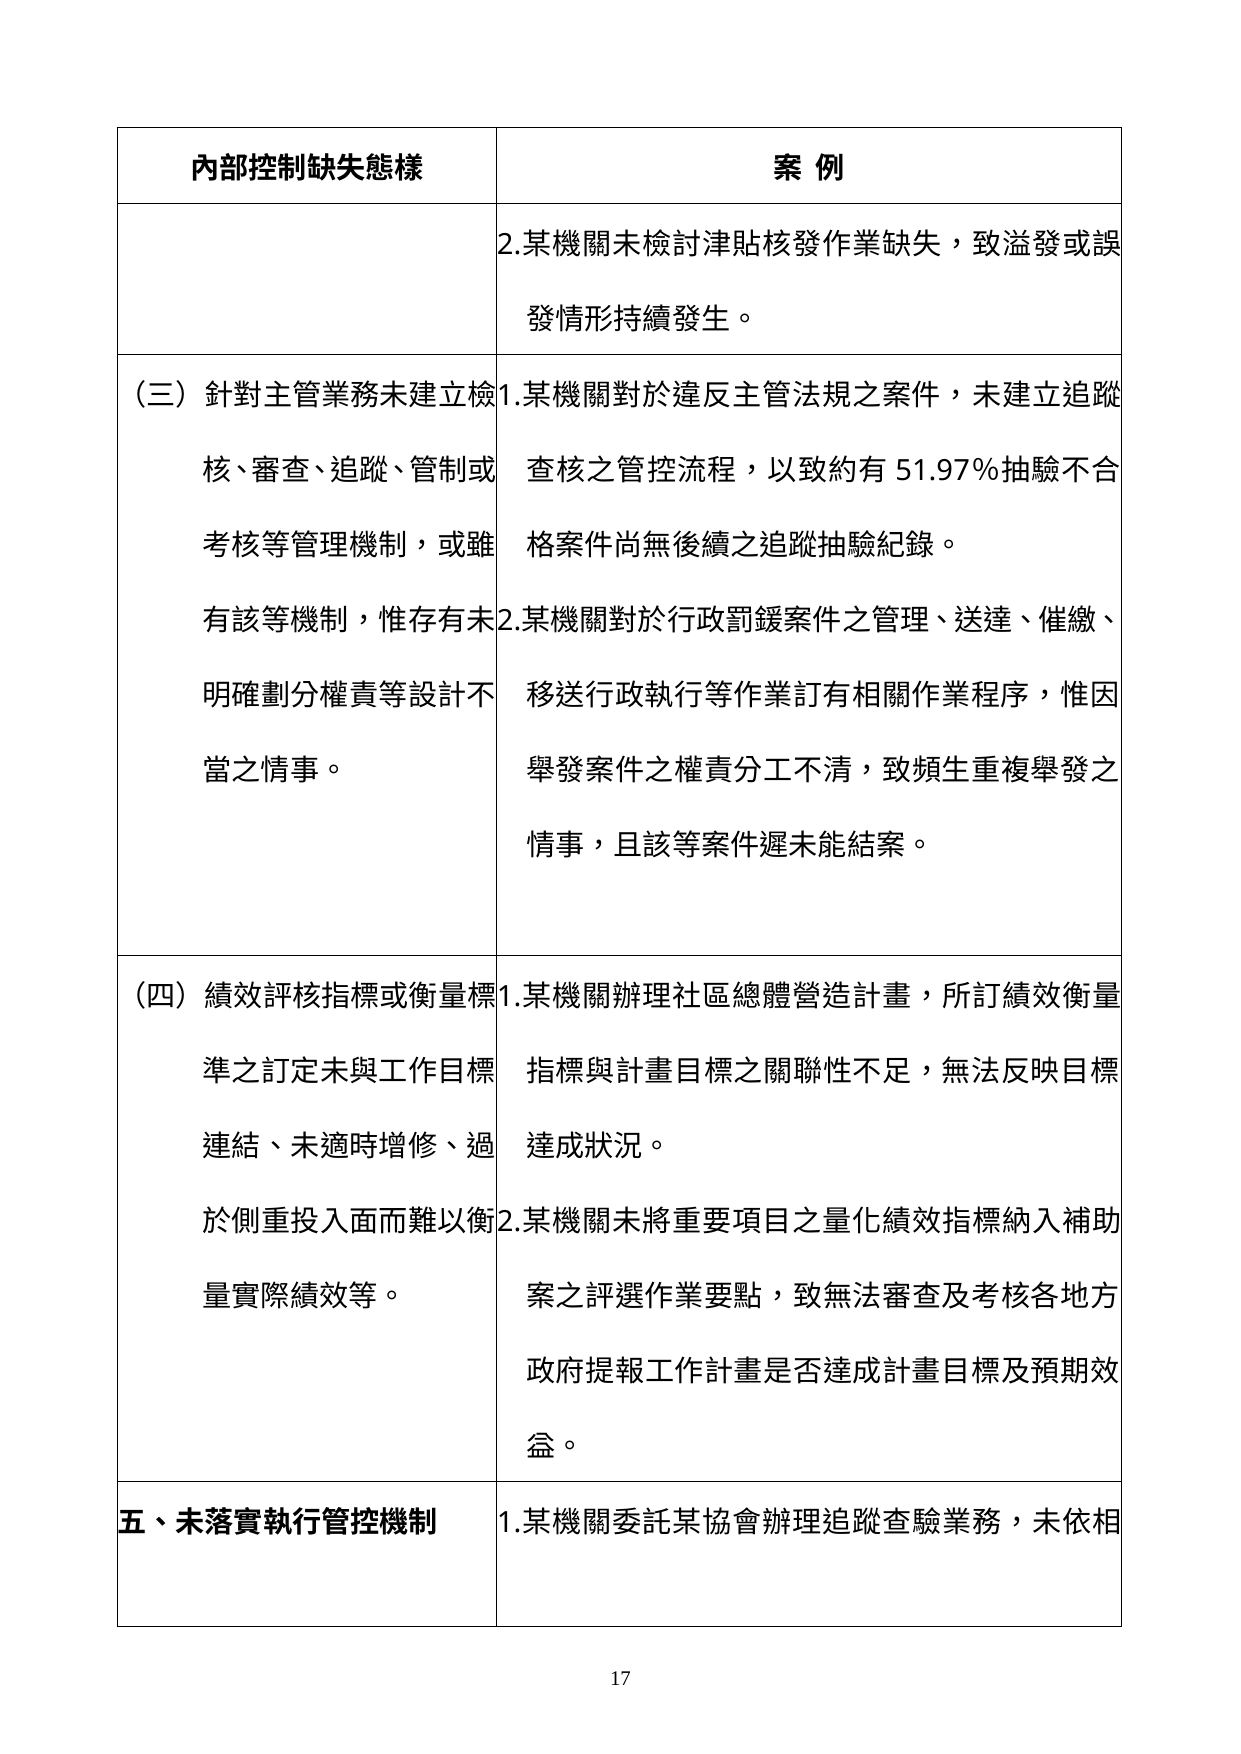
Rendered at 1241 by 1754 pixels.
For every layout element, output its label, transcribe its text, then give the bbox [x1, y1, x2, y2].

table_cell 1.某機關對於違反主管法規之案件，未建立追蹤查核之管控流程，以致約有51.97％抽驗不合格案件尚無後續之追蹤抽驗紀錄。 2.某機關對於行政罰鍰案件之管理、送達、催繳、移送行政執行等作業訂有相關作業程序，惟因舉發案件之權責分工不清，致頻生重複舉發之情事，且該等案件遲未能結案。 [497, 355, 1121, 955]
table_cell [118, 204, 496, 354]
table_cell （三）針對主管業務未建立檢核、審查、追蹤、管制或考核等管理機制，或雖有該等機制，惟存有未明確劃分權責等設計不當之情事。 [118, 355, 496, 955]
table_cell 五、未落實執行管控機制 （一）針對主管業務已建立檢核、審查、追蹤、管制、考核執行進度或辦理成效等管理機制，惟未落實執行。 [118, 1482, 496, 1626]
table_cell 2.某機關未檢討津貼核發作業缺失，致溢發或誤發情形持續發生。 [497, 204, 1121, 354]
table_header 案 例 [497, 128, 1121, 203]
table_cell 1.某機關辦理社區總體營造計畫，所訂績效衡量指標與計畫目標之關聯性不足，無法反映目標達成狀況。 2.某機關未將重要項目之量化績效指標納入補助案之評選作業要點，致無法審查及考核各地方政府提報工作計畫是否達成計畫目標及預期效益。 [497, 956, 1121, 1481]
table_cell （四）績效評核指標或衡量標準之訂定未與工作目標連結、未適時增修、過於側重投入面而難以衡量實際績效等。 [118, 956, 496, 1481]
table_cell 1.某機關委託某協會辦理追蹤查驗業務，未依相關法令規定，至少於6 個月內辦理1 次追蹤查驗。 2.某機關辦理園區招商營運業務，惟對於補助進駐廠商之研究發展經費，未落實成效追蹤機制。 [497, 1482, 1121, 1626]
table_header 內部控制缺失態樣 [118, 128, 496, 203]
